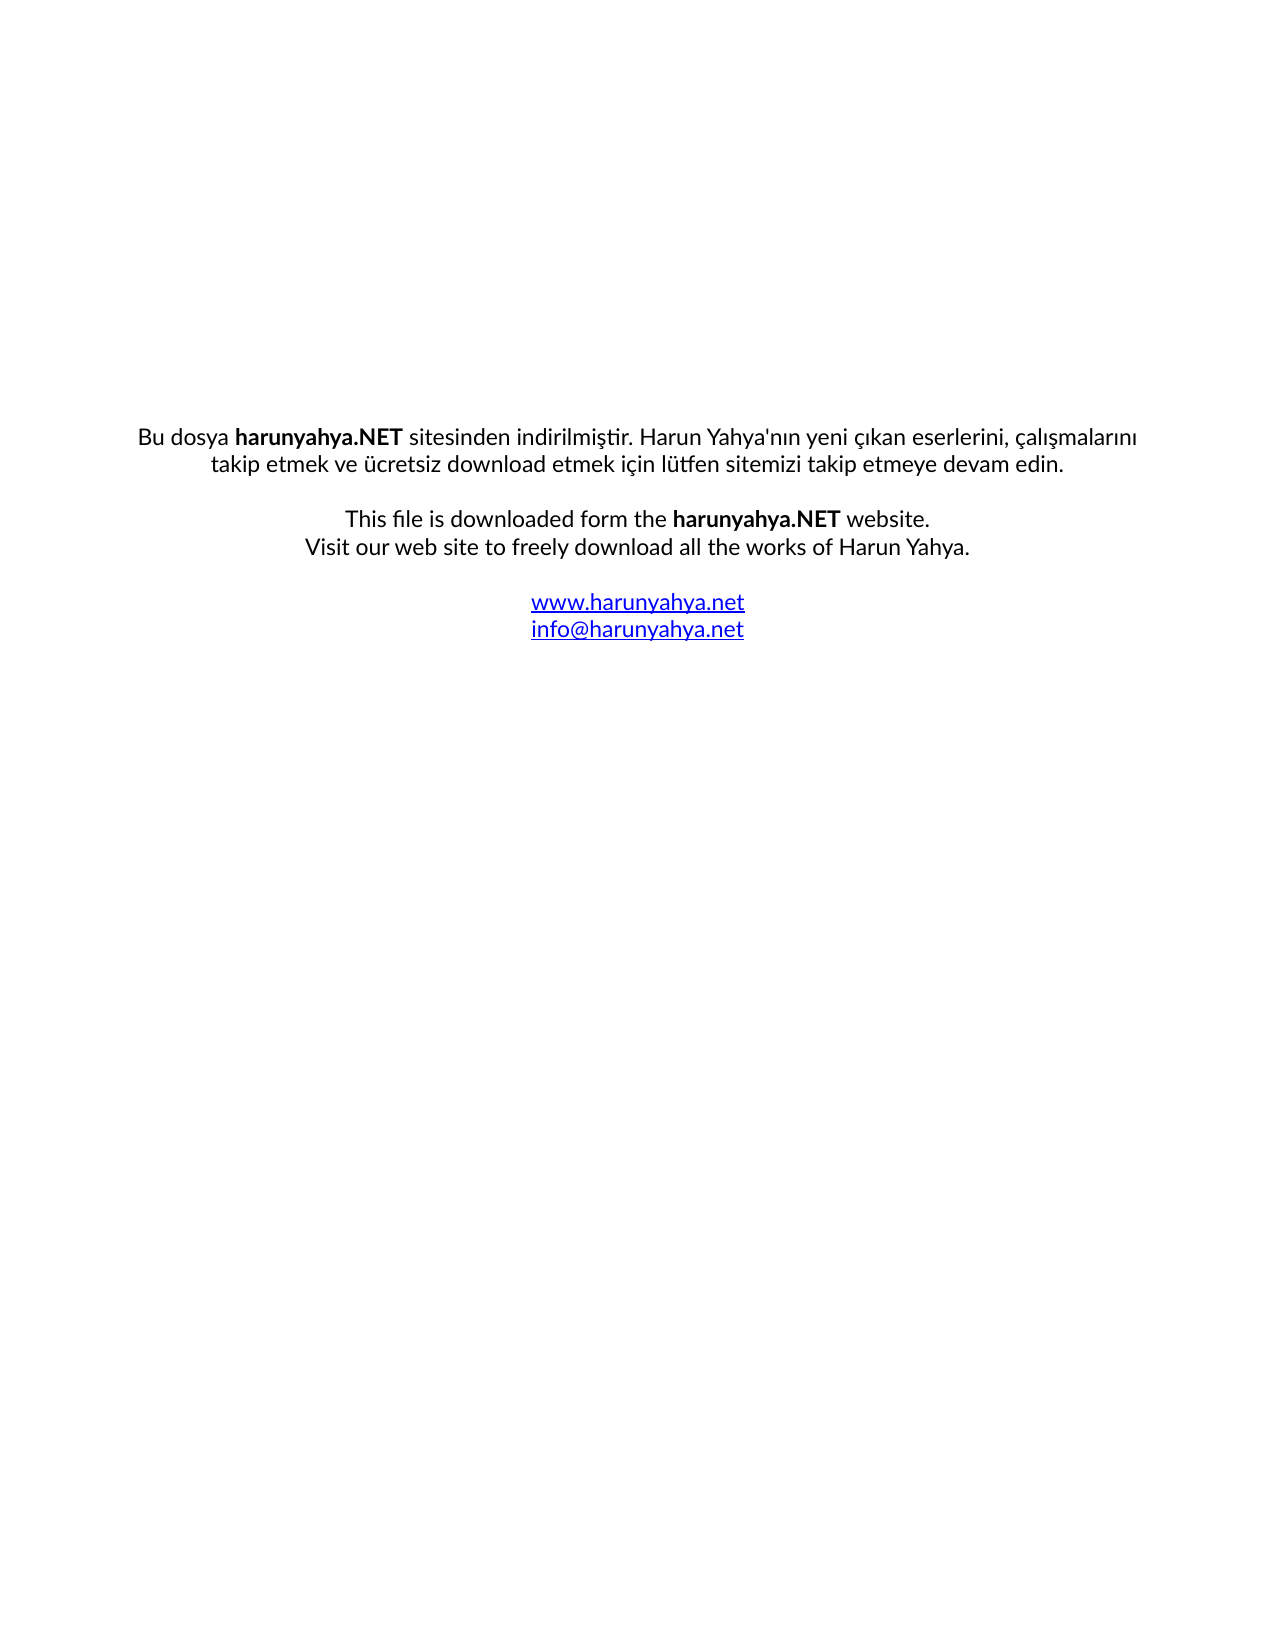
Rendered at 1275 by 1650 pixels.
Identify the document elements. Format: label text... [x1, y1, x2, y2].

text Bu dosya harunyahya.NET sitesinden indirilmiştir. Harun Yahya'nın yeni çıkan eserlerini, çalışmalarını takip etmek ve ücretsiz download etmek için lütfen sitemizi takip etmeye devam edin. [112, 423, 1162, 478]
text Visit our web site to freely download all the works of Harun Yahya. [112, 533, 1162, 560]
text This file is downloaded form the harunyahya.NET website. [112, 505, 1162, 533]
text info@harunyahya.net [112, 615, 1162, 643]
text www.harunyahya.net [112, 588, 1162, 615]
